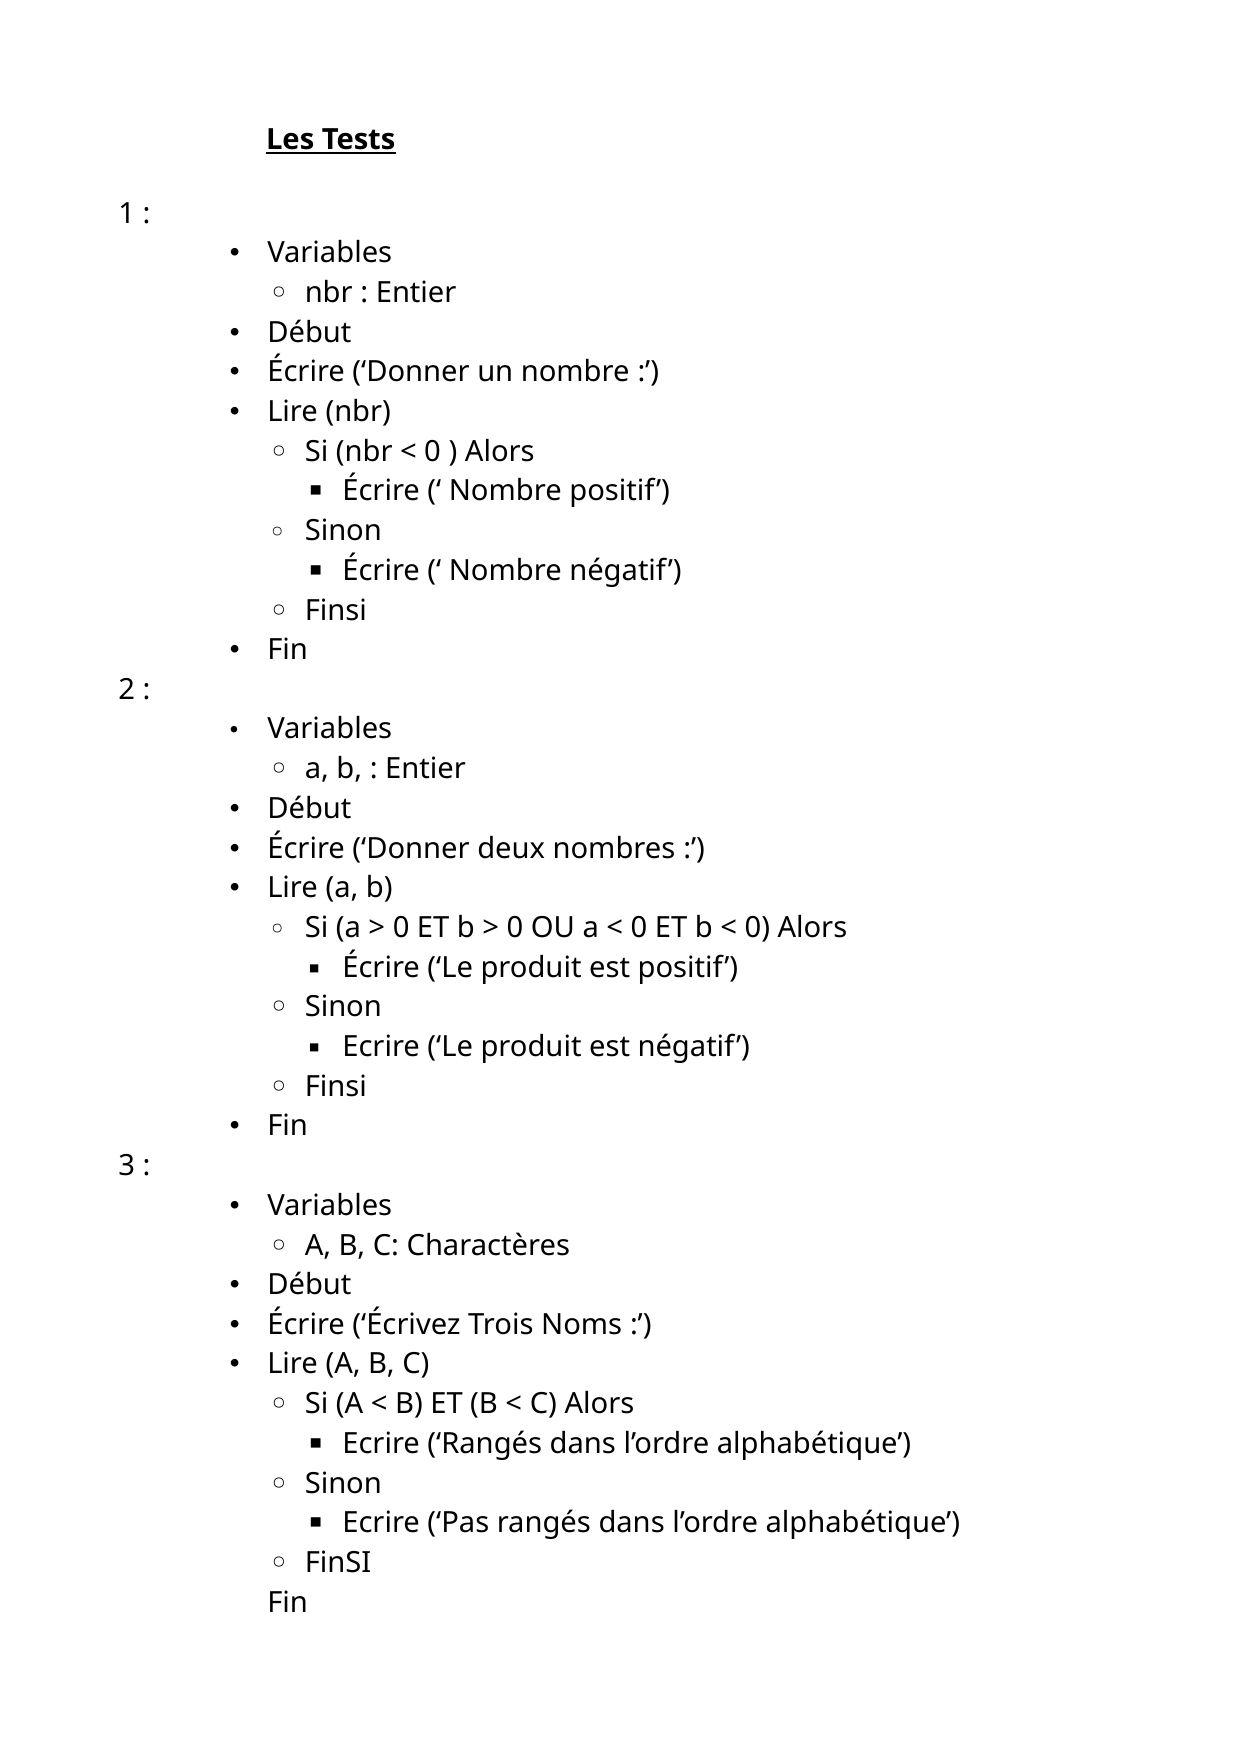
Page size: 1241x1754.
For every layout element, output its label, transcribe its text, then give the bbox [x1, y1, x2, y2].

list Début [229, 1263, 1122, 1303]
text 1 : [118, 192, 1122, 232]
list Fin [229, 628, 1122, 668]
list Finsi [267, 1065, 1122, 1105]
list Variables [229, 708, 1122, 747]
text Les Tests [118, 118, 1122, 158]
list Lire (a, b) [229, 867, 1122, 906]
list Ecrire (‘Pas rangés dans l’ordre alphabétique’) [304, 1502, 1122, 1541]
list Écrire (‘ Nombre positif’) [304, 470, 1122, 509]
list FinSI [267, 1541, 1122, 1581]
list Ecrire (‘Le produit est négatif’) [304, 1025, 1122, 1065]
list Sinon [267, 986, 1122, 1025]
list Variables [229, 232, 1122, 271]
list Variables [229, 1184, 1122, 1224]
list Lire (nbr) [229, 390, 1122, 430]
list Si (A < B) ET (B < C) Alors [267, 1382, 1122, 1422]
list Ecrire (‘Rangés dans l’ordre alphabétique’) [304, 1422, 1122, 1462]
list Fin [229, 1581, 1122, 1621]
list Si (a > 0 ET b > 0 OU a < 0 ET b < 0) Alors [267, 906, 1122, 946]
list Écrire (‘Le produit est positif’) [304, 946, 1122, 986]
list Fin [229, 1105, 1122, 1144]
list Écrire (‘Donner deux nombres :’) [229, 827, 1122, 867]
list Finsi [267, 589, 1122, 628]
list A, B, C: Charactères [267, 1224, 1122, 1263]
list Début [229, 311, 1122, 351]
text 3 : [118, 1144, 1122, 1184]
list Écrire (‘Donner un nombre :’) [229, 351, 1122, 390]
text 2 : [118, 668, 1122, 708]
list Sinon [267, 509, 1122, 549]
list Écrire (‘ Nombre négatif’) [304, 549, 1122, 589]
list Sinon [267, 1462, 1122, 1502]
list Écrire (‘Écrivez Trois Noms :’) [229, 1303, 1122, 1343]
list nbr : Entier [267, 271, 1122, 311]
list a, b, : Entier [267, 747, 1122, 787]
list Lire (A, B, C) [229, 1343, 1122, 1382]
list Si (nbr < 0 ) Alors [267, 430, 1122, 470]
list Début [229, 787, 1122, 827]
